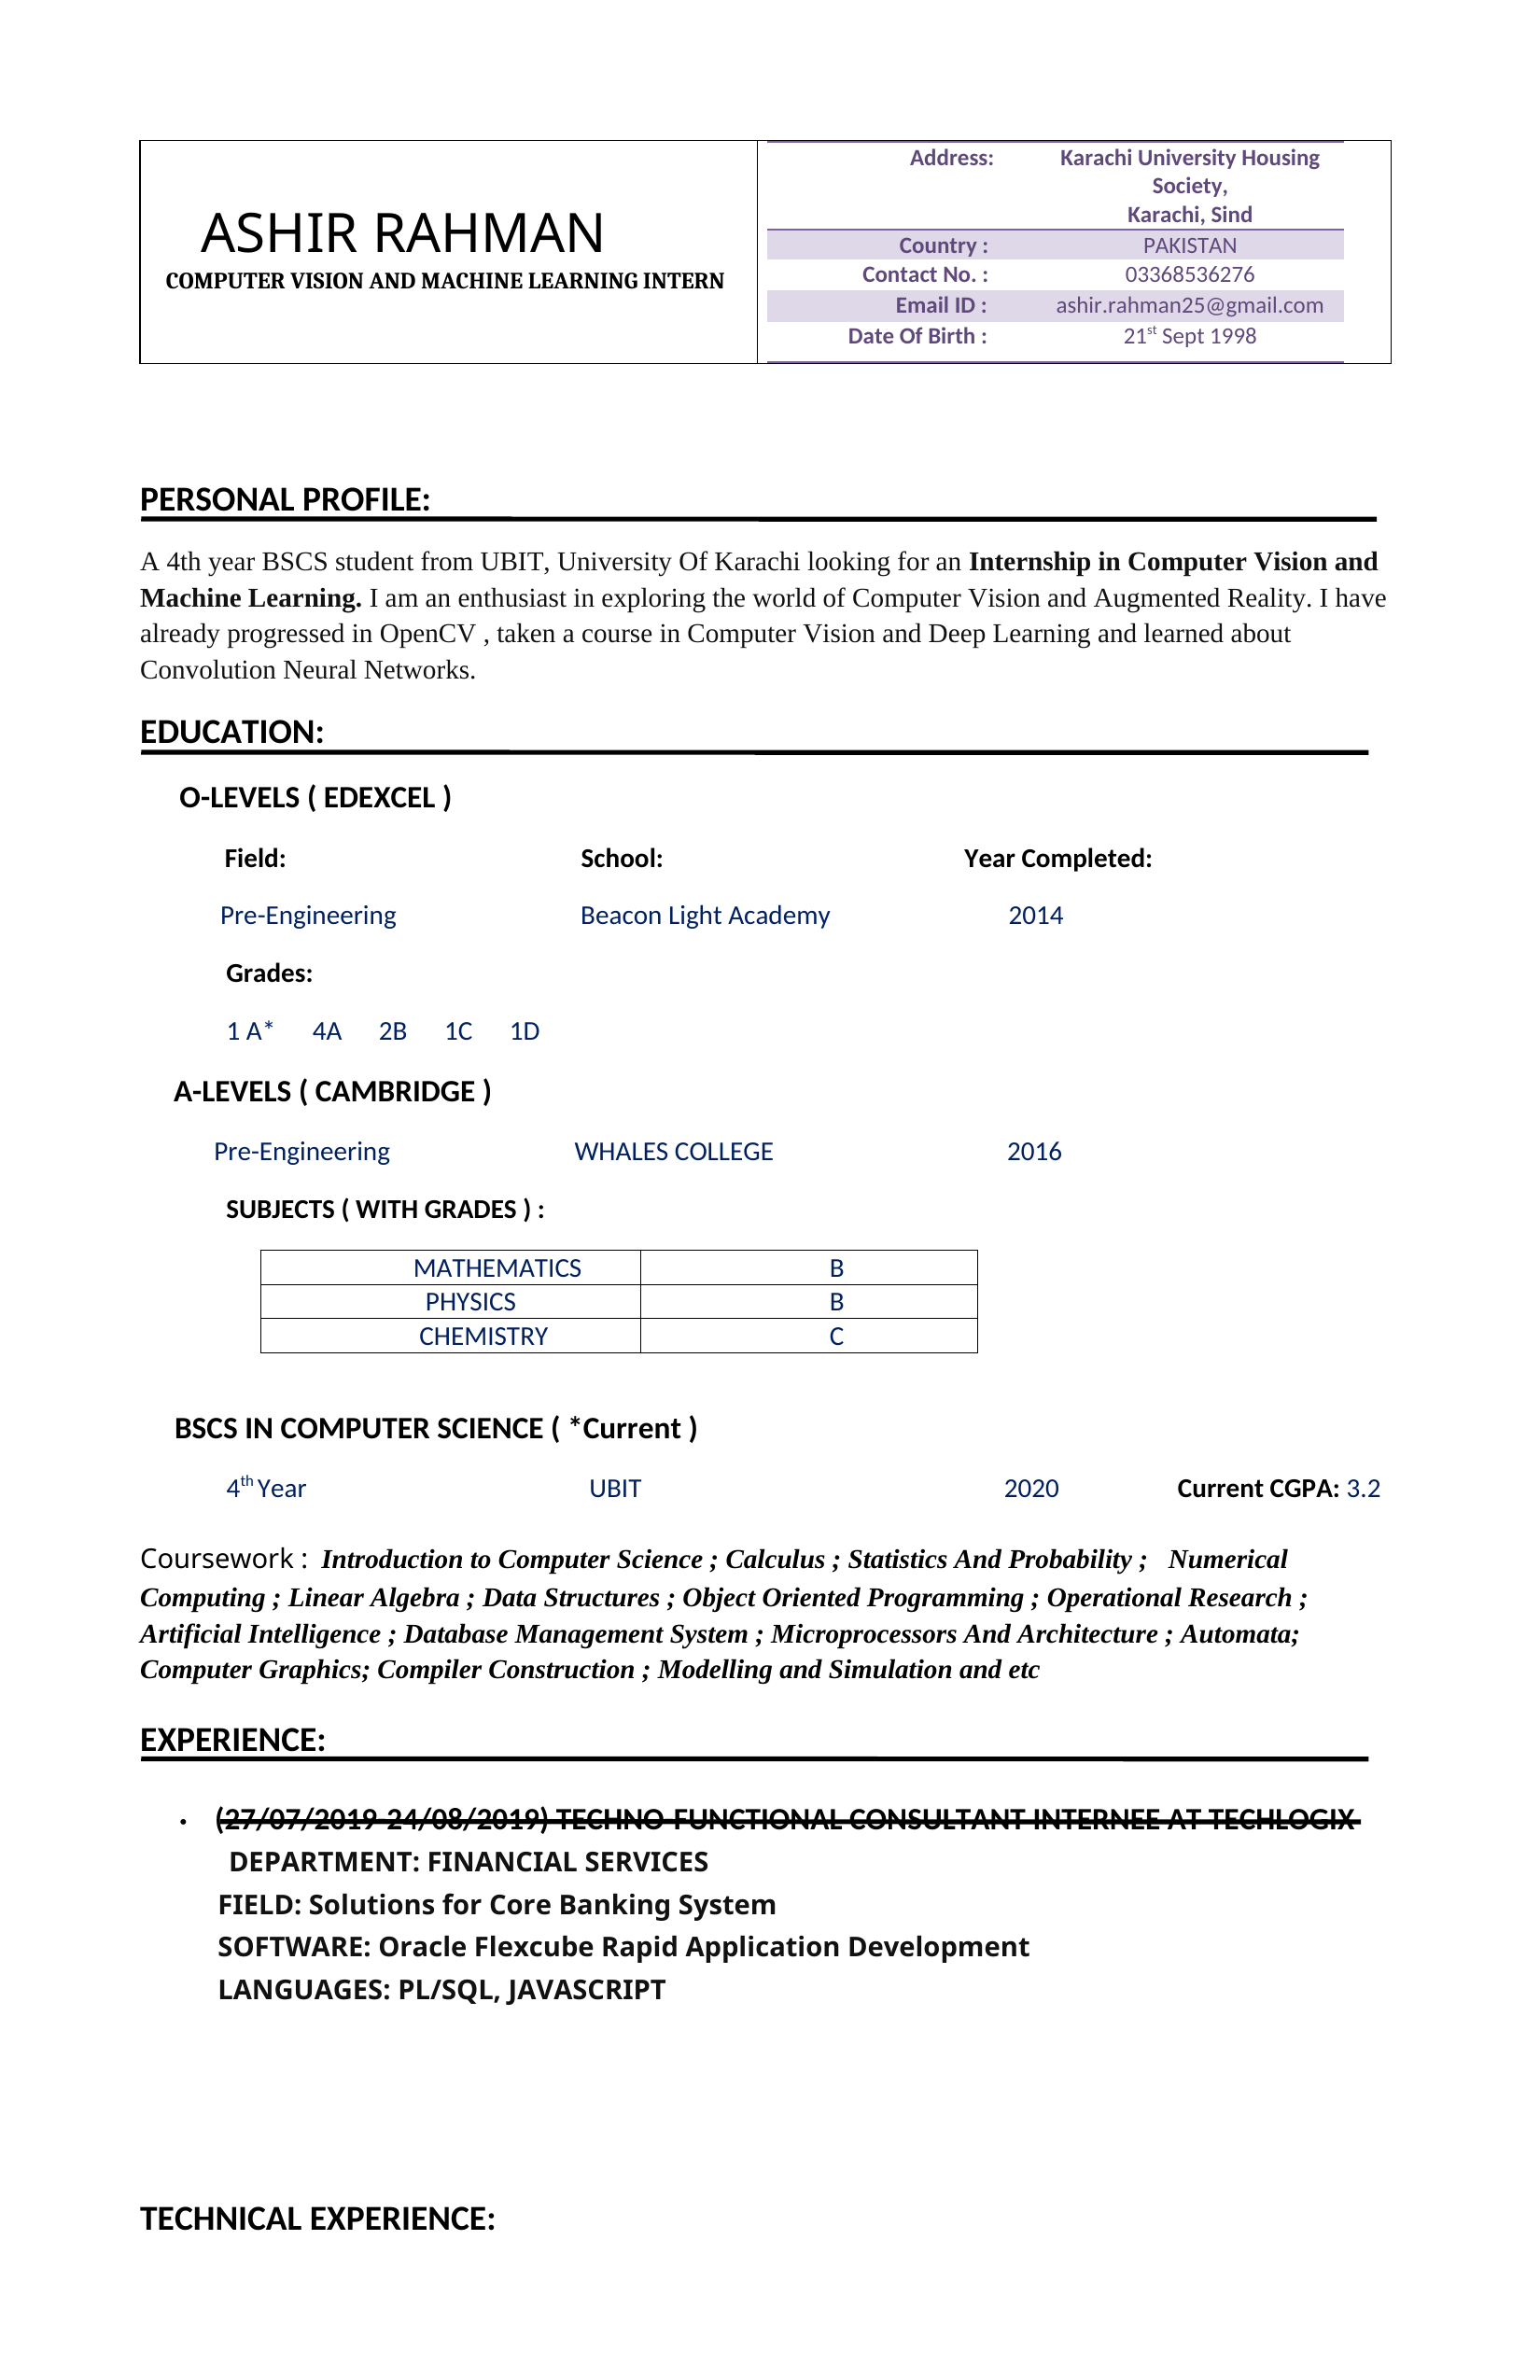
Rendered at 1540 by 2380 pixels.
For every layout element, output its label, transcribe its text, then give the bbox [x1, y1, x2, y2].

table_header B [641, 1251, 977, 1284]
list LANGUAGES: PL/SQL, JAVASCRIPT [140, 1970, 1400, 2008]
table_cell ashir.rahman25@gmail.com [1036, 290, 1344, 322]
table_header MATHEMATICS [261, 1251, 640, 1284]
table_header Karachi University Housing Society, Karachi, Sind [1036, 143, 1344, 229]
table_header [1344, 141, 1391, 363]
text Pre-Engineering WHALES COLLEGE 2016 [140, 1134, 1400, 1168]
table_cell 21st Sept 1998 [1036, 322, 1344, 361]
text BSCS IN COMPUTER SCIENCE ( *Current ) [140, 1408, 1400, 1446]
table_header [758, 141, 767, 363]
text A-LEVELS ( CAMBRIDGE ) [140, 1071, 1400, 1109]
table_header ASHIR RAHMAN COMPUTER VISION AND MACHINE LEARNING INTERN [141, 141, 757, 363]
table_cell B [641, 1285, 977, 1318]
list SOFTWARE: Oracle Flexcube Rapid Application Development [140, 1928, 1400, 1965]
table_cell Email ID : [767, 290, 1036, 322]
list FIELD: Solutions for Core Banking System [140, 1885, 1400, 1923]
list 4th Year UBIT 2020 Current CGPA: 3.2 [140, 1471, 1400, 1505]
list EXPERIENCE: [140, 1717, 1400, 1760]
table_cell CHEMISTRY [261, 1319, 640, 1352]
text Field: School: Year Completed: [140, 841, 1400, 874]
table_cell PAKISTAN [1036, 231, 1344, 259]
text EDUCATION: [140, 708, 1400, 751]
table_cell Country : [767, 231, 1036, 259]
table_cell Contact No. : [767, 259, 1036, 290]
text 1 A* 4A 2B 1C 1D [140, 1014, 1400, 1047]
list TECHNICAL EXPERIENCE: [140, 2196, 1400, 2239]
table_header Address: [767, 143, 1036, 229]
text O-LEVELS ( EDEXCEL ) [140, 777, 1400, 816]
list (27/07/2019-24/08/2019) TECHNO-FUNCTIONAL CONSULTANT INTERNEE AT TECHLOGIX [179, 1799, 1400, 1837]
text A 4th year BSCS student from UBIT, University Of Karachi looking for an Internship in Computer Vision and Machine Learning. I am an enthusiast in exploring the world of Computer Vision and Augmented Reality. I have already progressed in OpenCV , taken a course in Computer Vision and Deep Learning and learned about Convolution Neural Networks. [140, 545, 1400, 685]
list Coursework : Introduction to Computer Science ; Calculus ; Statistics And Probability ; Numerical Computing ; Linear Algebra ; Data Structures ; Object Oriented Programming ; Operational Research ; Artificial Intelligence ; Database Management System ; Microprocessors And Architecture ; Automata; Computer Graphics; Compiler Construction ; Modelling and Simulation and etc [140, 1539, 1400, 1685]
table_cell PHYSICS [261, 1285, 640, 1318]
list DEPARTMENT: FINANCIAL SERVICES [140, 1842, 1400, 1880]
table_cell 03368536276 [1036, 259, 1344, 290]
text PERSONAL PROFILE: [140, 477, 1400, 520]
text Pre-Engineering Beacon Light Academy 2014 [140, 898, 1400, 931]
text Grades: [140, 956, 1400, 989]
text SUBJECTS ( WITH GRADES ) : [140, 1192, 1400, 1225]
table_cell C [641, 1319, 977, 1352]
table_cell Date Of Birth : [767, 322, 1036, 361]
